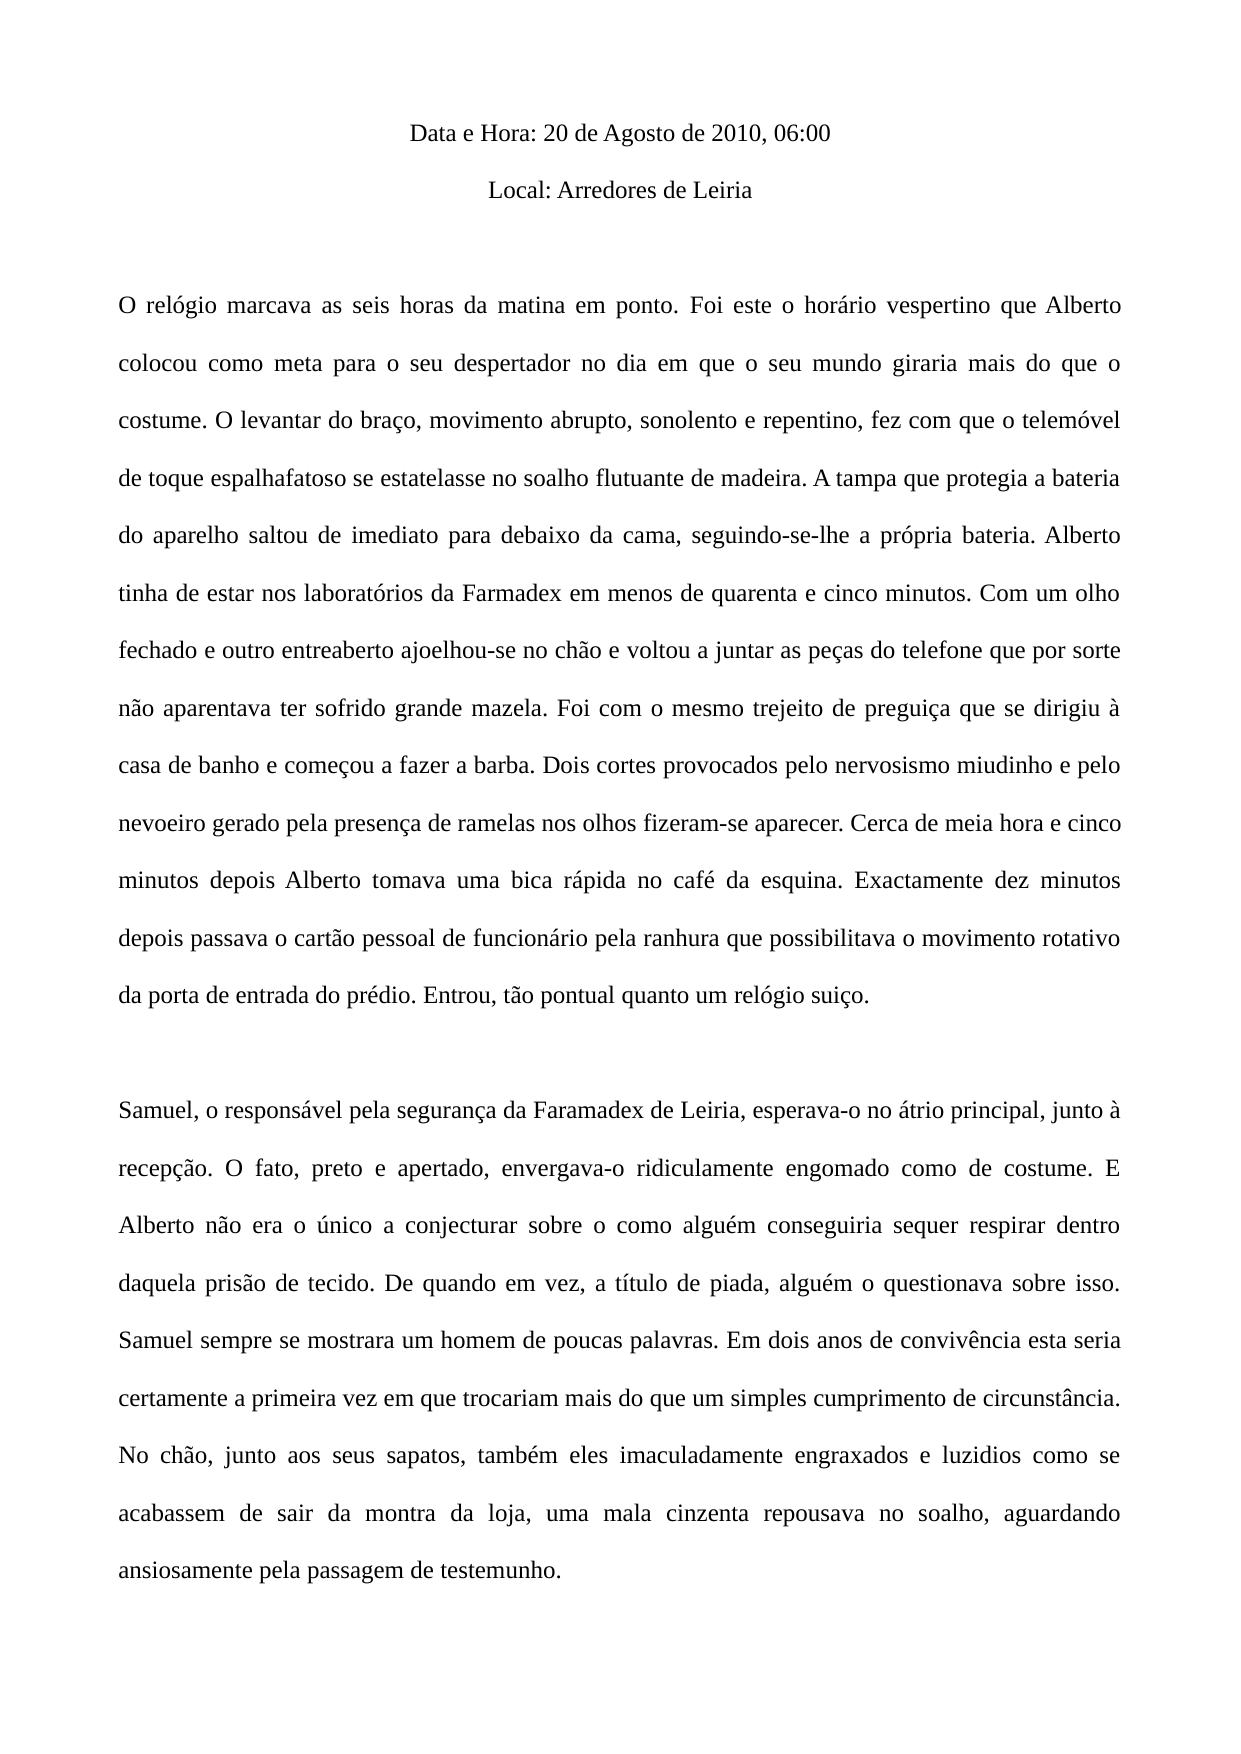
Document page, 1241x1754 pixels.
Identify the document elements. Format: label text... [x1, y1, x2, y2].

text Samuel, o responsável pela segurança da Faramadex de Leiria, esperava-o no átrio principal, junto à recepção. O fato, preto e apertado, envergava-o ridiculamente engomado como de costume. E Alberto não era o único a conjecturar sobre o como alguém conseguiria sequer respirar dentro daquela prisão de tecido. De quando em vez, a título de piada, alguém o questionava sobre isso. Samuel sempre se mostrara um homem de poucas palavras. Em dois anos de convivência esta seria certamente a primeira vez em que trocariam mais do que um simples cumprimento de circunstância. No chão, junto aos seus sapatos, também eles imaculadamente engraxados e luzidios como se acabassem de sair da montra da loja, uma mala cinzenta repousava no soalho, aguardando ansiosamente pela passagem de testemunho. [118, 1096, 1122, 1584]
text Local: Arredores de Leiria [118, 176, 1122, 204]
text Data e Hora: 20 de Agosto de 2010, 06:00 [118, 118, 1122, 147]
text O relógio marcava as seis horas da matina em ponto. Foi este o horário vespertino que Alberto colocou como meta para o seu despertador no dia em que o seu mundo giraria mais do que o costume. O levantar do braço, movimento abrupto, sonolento e repentino, fez com que o telemóvel de toque espalhafatoso se estatelasse no soalho flutuante de madeira. A tampa que protegia a bateria do aparelho saltou de imediato para debaixo da cama, seguindo-se-lhe a própria bateria. Alberto tinha de estar nos laboratórios da Farmadex em menos de quarenta e cinco minutos. Com um olho fechado e outro entreaberto ajoelhou-se no chão e voltou a juntar as peças do telefone que por sorte não aparentava ter sofrido grande mazela. Foi com o mesmo trejeito de preguiça que se dirigiu à casa de banho e começou a fazer a barba. Dois cortes provocados pelo nervosismo miudinho e pelo nevoeiro gerado pela presença de ramelas nos olhos fizeram-se aparecer. Cerca de meia hora e cinco minutos depois Alberto tomava uma bica rápida no café da esquina. Exactamente dez minutos depois passava o cartão pessoal de funcionário pela ranhura que possibilitava o movimento rotativo da porta de entrada do prédio. Entrou, tão pontual quanto um relógio suiço. [118, 291, 1122, 1009]
